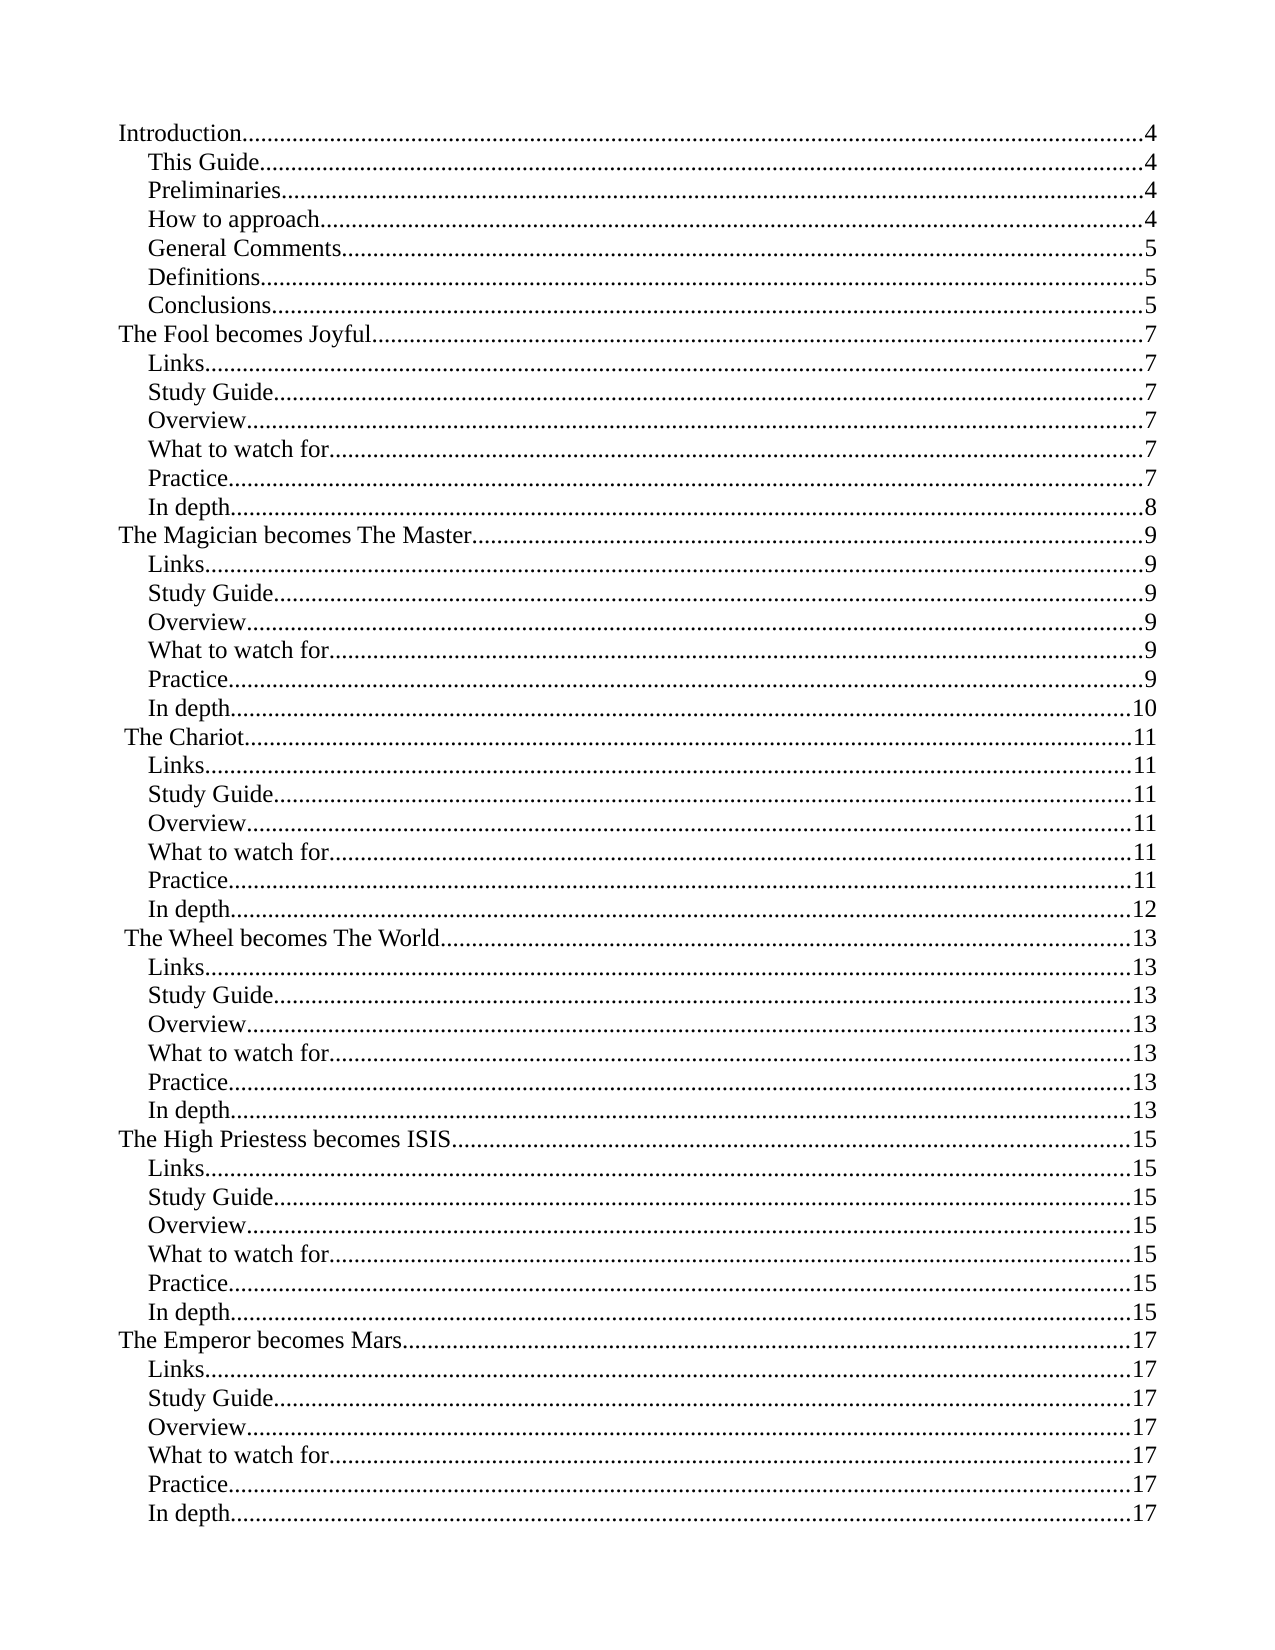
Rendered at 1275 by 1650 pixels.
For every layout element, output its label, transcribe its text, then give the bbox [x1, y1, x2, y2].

text In depth 10 [148, 693, 1157, 722]
text What to watch for 7 [148, 434, 1157, 463]
text How to approach 4 [148, 204, 1157, 233]
text Links 9 [148, 549, 1157, 578]
text Introduction 4 [118, 118, 1157, 147]
text In depth 17 [148, 1498, 1157, 1527]
text In depth 15 [148, 1297, 1157, 1326]
text What to watch for 11 [148, 837, 1157, 866]
text What to watch for 15 [148, 1239, 1157, 1268]
text The Magician becomes The Master 9 [118, 521, 1157, 549]
text The Wheel becomes The World 13 [118, 923, 1157, 952]
text The Chariot 11 [118, 722, 1157, 751]
text This Guide 4 [148, 147, 1157, 176]
text What to watch for 17 [148, 1441, 1157, 1469]
text In depth 13 [148, 1096, 1157, 1124]
text What to watch for 13 [148, 1038, 1157, 1067]
text Definitions 5 [148, 262, 1157, 291]
text Study Guide 7 [148, 377, 1157, 406]
text The Fool becomes Joyful 7 [118, 319, 1157, 348]
text What to watch for 9 [148, 636, 1157, 664]
text Overview 11 [148, 808, 1157, 837]
text The Emperor becomes Mars 17 [118, 1326, 1157, 1354]
text Study Guide 13 [148, 981, 1157, 1009]
text Practice 9 [148, 664, 1157, 693]
text Practice 11 [148, 866, 1157, 894]
text Overview 17 [148, 1412, 1157, 1441]
text Preliminaries 4 [148, 176, 1157, 204]
text Links 7 [148, 348, 1157, 377]
text Conclusions 5 [148, 291, 1157, 319]
text In depth 8 [148, 492, 1157, 521]
text Overview 15 [148, 1211, 1157, 1239]
text Overview 9 [148, 607, 1157, 636]
text Links 13 [148, 952, 1157, 981]
text Practice 17 [148, 1469, 1157, 1498]
text Overview 13 [148, 1009, 1157, 1038]
text Links 11 [148, 751, 1157, 779]
text Study Guide 11 [148, 779, 1157, 808]
text Overview 7 [148, 406, 1157, 434]
text Practice 15 [148, 1268, 1157, 1297]
text Study Guide 9 [148, 578, 1157, 607]
text Study Guide 17 [148, 1383, 1157, 1412]
text Practice 13 [148, 1067, 1157, 1096]
text Study Guide 15 [148, 1182, 1157, 1211]
text Links 17 [148, 1354, 1157, 1383]
text Links 15 [148, 1153, 1157, 1182]
text General Comments 5 [148, 233, 1157, 262]
text Practice 7 [148, 463, 1157, 492]
text In depth 12 [148, 894, 1157, 923]
text The High Priestess becomes ISIS 15 [118, 1124, 1157, 1153]
